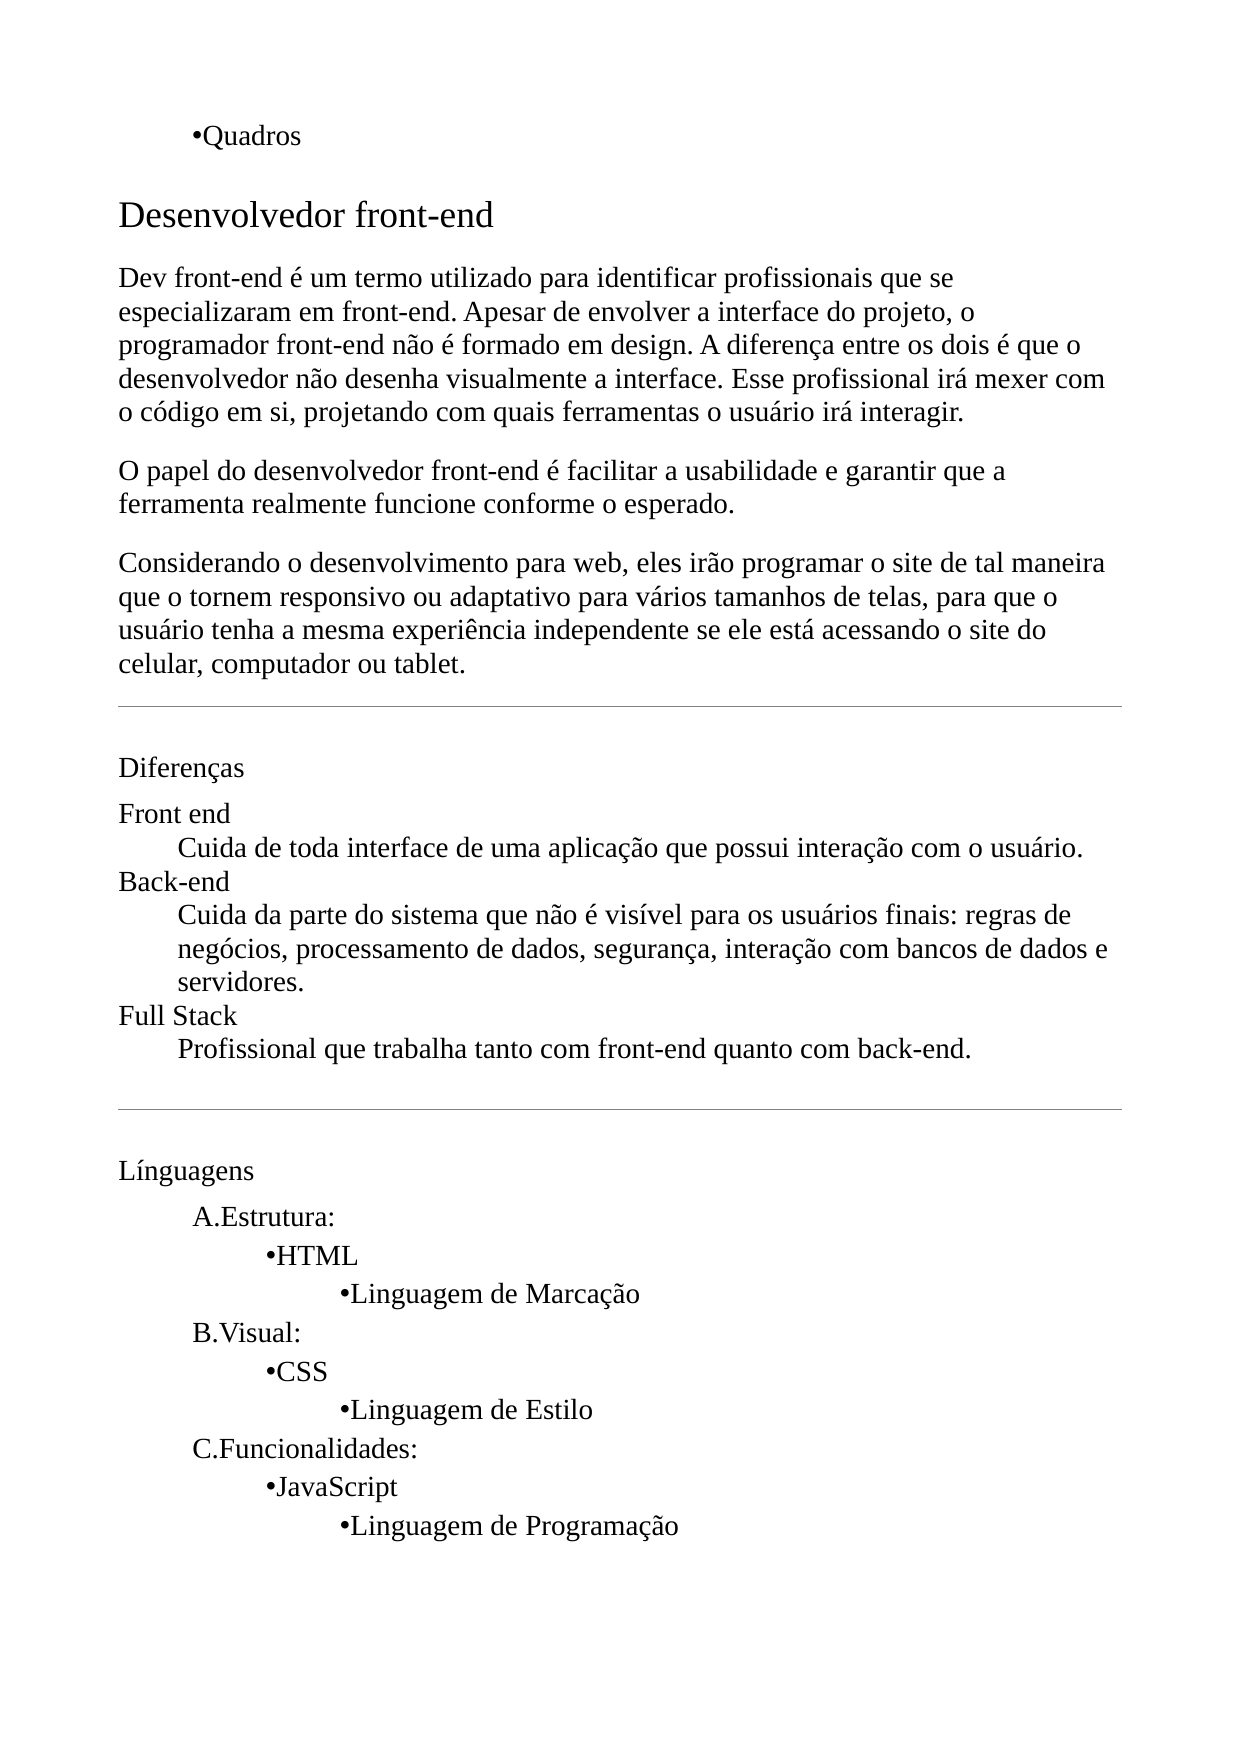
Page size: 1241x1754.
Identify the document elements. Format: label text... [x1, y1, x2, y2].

list Linguagem de Marcação [118, 1277, 1122, 1310]
subtitle Full Stack [118, 998, 1122, 1031]
list CSS [118, 1354, 1122, 1387]
list Visual: [118, 1315, 1122, 1349]
list Funcionalidades: [118, 1431, 1122, 1464]
list HTML [118, 1238, 1122, 1272]
list JavaScript [118, 1469, 1122, 1503]
subtitle Front end [118, 797, 1122, 830]
subtitle Back-end [118, 864, 1122, 897]
subtitle Desenvolvedor front-end [118, 192, 1122, 235]
subtitle Dev front-end é um termo utilizado para identificar profissionais que se especializaram em front-end. Apesar de envolver a interface do projeto, o programador front-end não é formado em design. A diferença entre os dois é que o desenvolvedor não desenha visualmente a interface. Esse profissional irá mexer com o código em si, projetando com quais ferramentas o usuário irá interagir. [118, 260, 1122, 428]
subtitle Diferenças [118, 751, 1122, 784]
list Quadros [118, 118, 1122, 152]
list Cuida de toda interface de uma aplicação que possui interação com o usuário. [177, 830, 1122, 864]
list Linguagem de Programação [118, 1508, 1122, 1542]
list Linguagem de Estilo [118, 1392, 1122, 1426]
subtitle O papel do desenvolvedor front-end é facilitar a usabilidade e garantir que a ferramenta realmente funcione conforme o esperado. [118, 453, 1122, 520]
list Estrutura: [118, 1199, 1122, 1233]
subtitle Línguagens [118, 1153, 1122, 1187]
subtitle Considerando o desenvolvimento para web, eles irão programar o site de tal maneira que o tornem responsivo ou adaptativo para vários tamanhos de telas, para que o usuário tenha a mesma experiência independente se ele está acessando o site do celular, computador ou tablet. [118, 545, 1122, 679]
list Cuida da parte do sistema que não é visível para os usuários finais: regras de negócios, processamento de dados, segurança, interação com bancos de dados e servidores. [177, 897, 1122, 998]
list Profissional que trabalha tanto com front-end quanto com back-end. [177, 1031, 1122, 1065]
